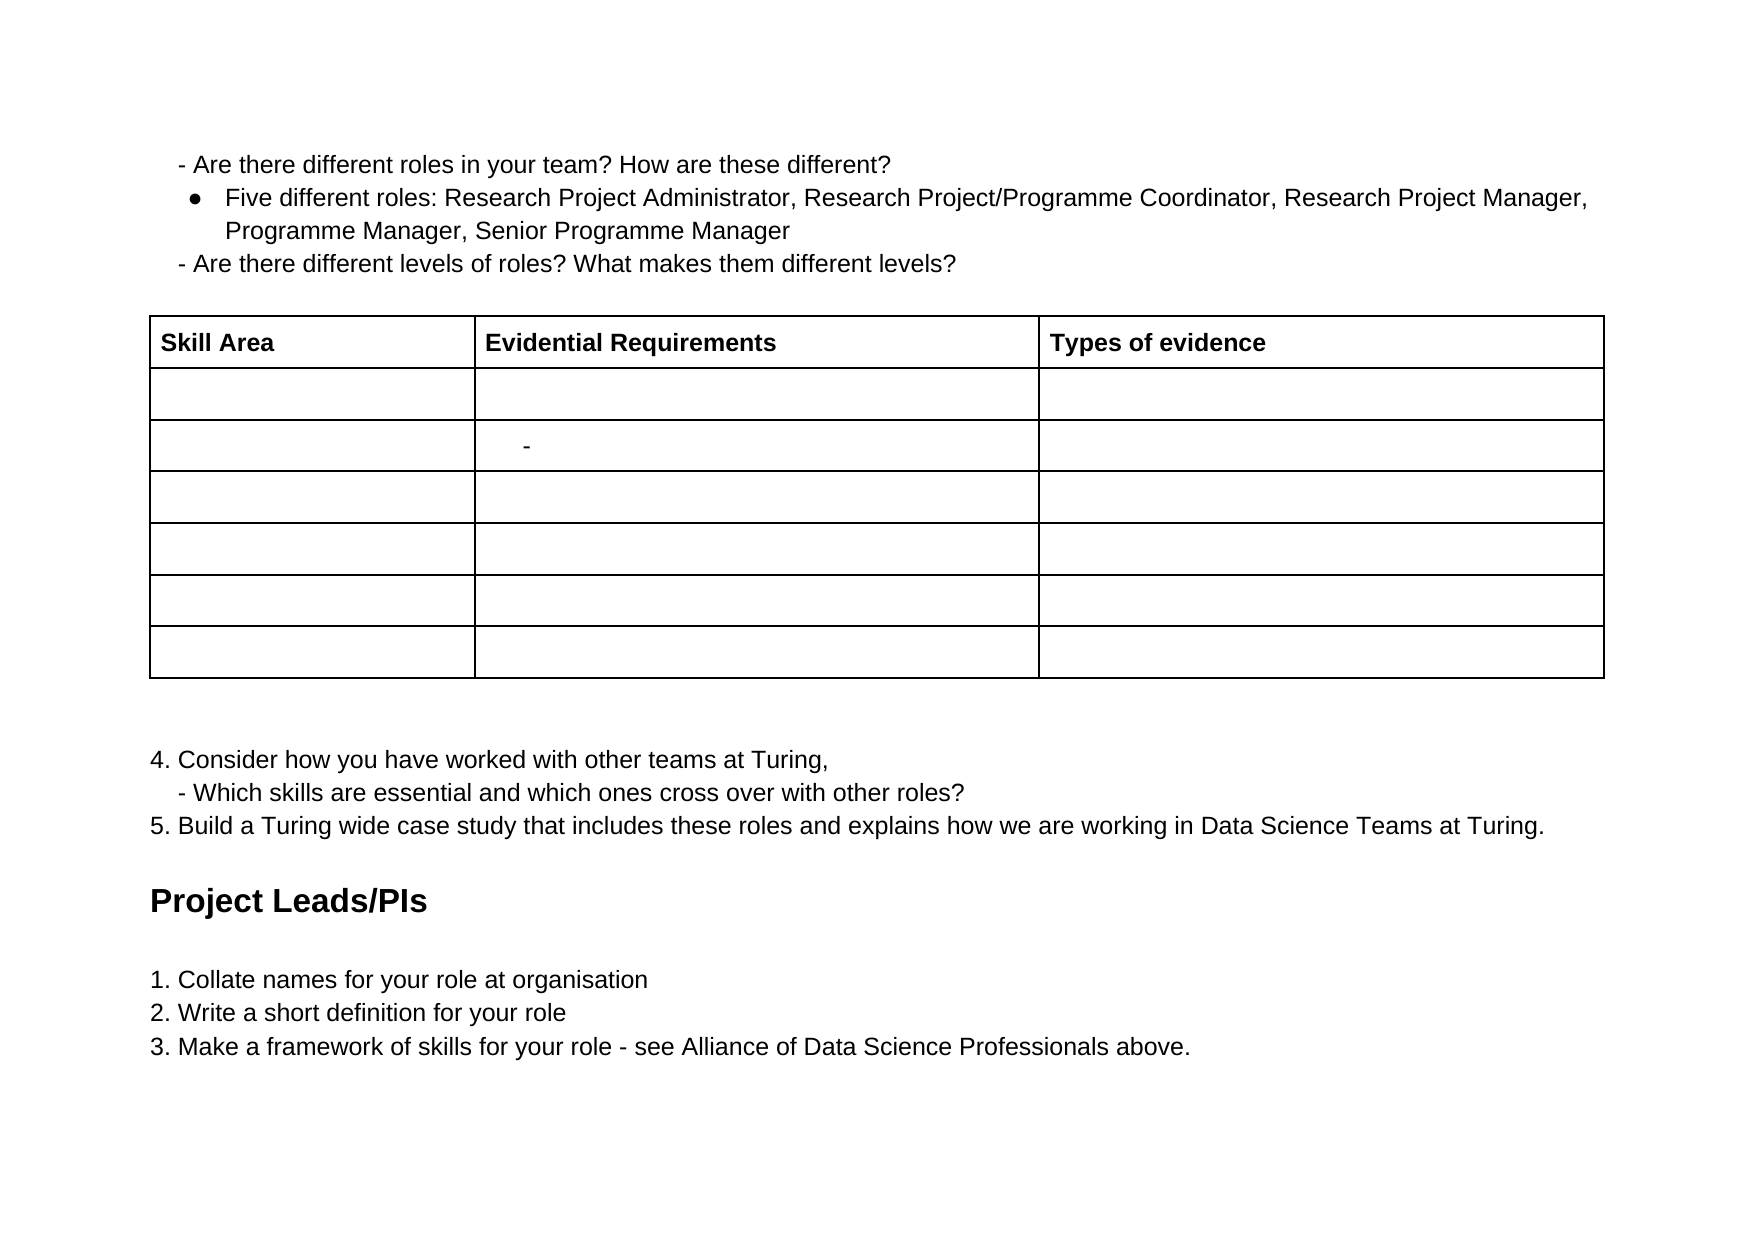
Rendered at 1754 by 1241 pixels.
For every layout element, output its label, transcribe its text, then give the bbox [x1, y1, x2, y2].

text - Are there different levels of roles? What makes them different levels? [150, 249, 1604, 278]
table_cell [151, 421, 474, 470]
table_cell [1040, 576, 1603, 625]
text 2. Write a short definition for your role [150, 998, 1604, 1027]
subtitle Project Leads/PIs [150, 881, 1604, 920]
table_header Skill Area [151, 317, 474, 367]
table_cell [476, 576, 1038, 625]
table_cell [151, 472, 474, 522]
text 1. Collate names for your role at organisation [150, 965, 1604, 994]
text 5. Build a Turing wide case study that includes these roles and explains how we are working in Data Science Teams at Turing. [150, 811, 1604, 840]
table_header Types of evidence [1040, 317, 1603, 367]
table_cell [1040, 524, 1603, 573]
table_cell [476, 524, 1038, 573]
table_cell [151, 627, 474, 677]
table_header Evidential Requirements [476, 317, 1038, 367]
table_cell [1040, 627, 1603, 677]
table_cell [476, 627, 1038, 677]
text - Which skills are essential and which ones cross over with other roles? [150, 778, 1604, 807]
table_cell [151, 576, 474, 625]
text - Are there different roles in your team? How are these different? [150, 150, 1604, 179]
list Five different roles: Research Project Administrator, Research Project/Programme Coordinator, Research Project Manager, Programme Manager, Senior Programme Manager [187, 183, 1604, 245]
table_cell [1040, 369, 1603, 418]
table_cell [151, 524, 474, 573]
table_cell [476, 421, 1038, 470]
table_cell [1040, 421, 1603, 470]
table_cell [151, 369, 474, 418]
table_cell [476, 369, 1038, 418]
table_cell [476, 472, 1038, 522]
text 4. Consider how you have worked with other teams at Turing, [150, 745, 1604, 774]
table_cell [1040, 472, 1603, 522]
text 3. Make a framework of skills for your role - see Alliance of Data Science Professionals above. [150, 1031, 1604, 1060]
